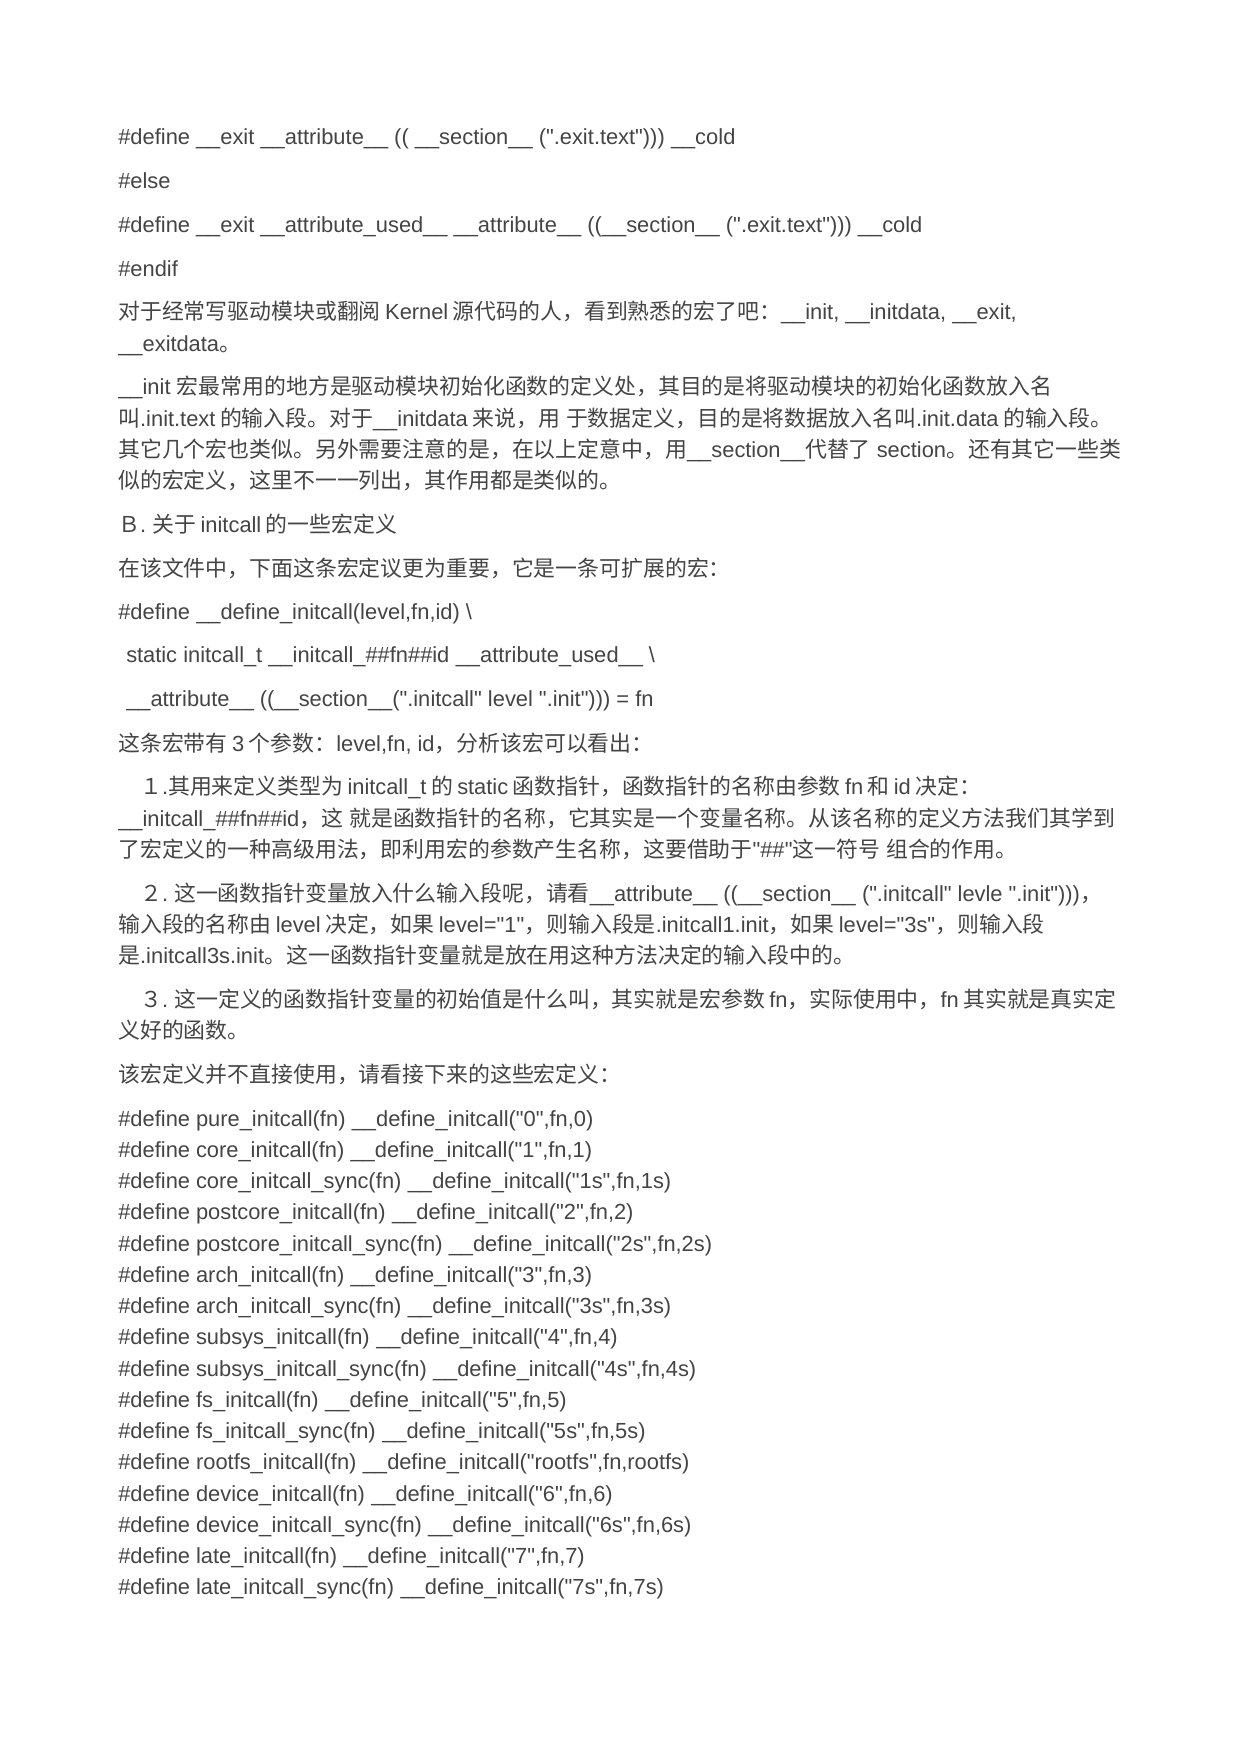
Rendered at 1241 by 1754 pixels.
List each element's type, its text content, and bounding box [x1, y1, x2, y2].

text 该宏定义并不直接使用，请看接下来的这些宏定义： [118, 1056, 1122, 1087]
text __init 宏最常用的地方是驱动模块初始化函数的定义处，其目的是将驱动模块的初始化函数放入名叫.init.text的输入段。对于__initdata来说，用 于数据定义，目的是将数据放入名叫.init.data的输入段。其它几个宏也类似。另外需要注意的是，在以上定意中，用__section__代替了 section。还有其它一些类似的宏定义，这里不一一列出，其作用都是类似的。 [118, 368, 1122, 493]
text 对于经常写驱动模块或翻阅Kernel源代码的人，看到熟悉的宏了吧：__init, __initdata, __exit, __exitdata。 [118, 293, 1122, 356]
text ３. 这一定义的函数指针变量的初始值是什么叫，其实就是宏参数fn，实际使用中，fn其实就是真实定义好的函数。 [118, 981, 1122, 1043]
text #define __define_initcall(level,fn,id) \ [118, 593, 1122, 624]
text １.其用来定义类型为initcall_t的static函数指针，函数指针的名称由参数fn和id决定：__initcall_##fn##id，这 就是函数指针的名称，它其实是一个变量名称。从该名称的定义方法我们其学到了宏定义的一种高级用法，即利用宏的参数产生名称，这要借助于"##"这一符号 组合的作用。 [118, 768, 1122, 862]
text ２. 这一函数指针变量放入什么输入段呢，请看__attribute__ ((__section__ (".initcall" levle ".init")))，输入段的名称由level决定，如果level="1"，则输入段是.initcall1.init，如果level="3s"，则输入段是.initcall3s.init。这一函数指针变量就是放在用这种方法决定的输入段中的。 [118, 874, 1122, 968]
text Ｂ. 关于initcall的一些宏定义 [118, 506, 1122, 537]
text __attribute__ ((__section__(".initcall" level ".init"))) = fn [118, 681, 1122, 712]
text #else [118, 162, 1122, 193]
text #define __exit __attribute__ (( __section__ (".exit.text"))) __cold [118, 118, 1122, 149]
text static initcall_t __initcall_##fn##id __attribute_used__ \ [118, 637, 1122, 668]
text 在该文件中，下面这条宏定议更为重要，它是一条可扩展的宏： [118, 549, 1122, 581]
text #define pure_initcall(fn) __define_initcall("0",fn,0) #define core_initcall(fn) __define_initcall("1",fn,1) #define core_initcall_sync(fn) __define_initcall("1s",fn,1s) #define postcore_initcall(fn) __define_initcall("2",fn,2) #define postcore_initcall_sync(fn) __define_initcall("2s",fn,2s) #define arch_initcall(fn) __define_initcall("3",fn,3) #define arch_initcall_sync(fn) __define_initcall("3s",fn,3s) #define subsys_initcall(fn) __define_initcall("4",fn,4) #define subsys_initcall_sync(fn) __define_initcall("4s",fn,4s) #define fs_initcall(fn) __define_initcall("5",fn,5) #define fs_initcall_sync(fn) __define_initcall("5s",fn,5s) #define rootfs_initcall(fn) __define_initcall("rootfs",fn,rootfs) #define device_initcall(fn) __define_initcall("6",fn,6) #define device_initcall_sync(fn) __define_initcall("6s",fn,6s) #define late_initcall(fn) __define_initcall("7",fn,7) #define late_initcall_sync(fn) __define_initcall("7s",fn,7s) [118, 1099, 1122, 1599]
text #endif [118, 249, 1122, 281]
text #define __exit __attribute_used__ __attribute__ ((__section__ (".exit.text"))) __cold [118, 206, 1122, 237]
text 这条宏带有3个参数：level,fn, id，分析该宏可以看出： [118, 724, 1122, 756]
